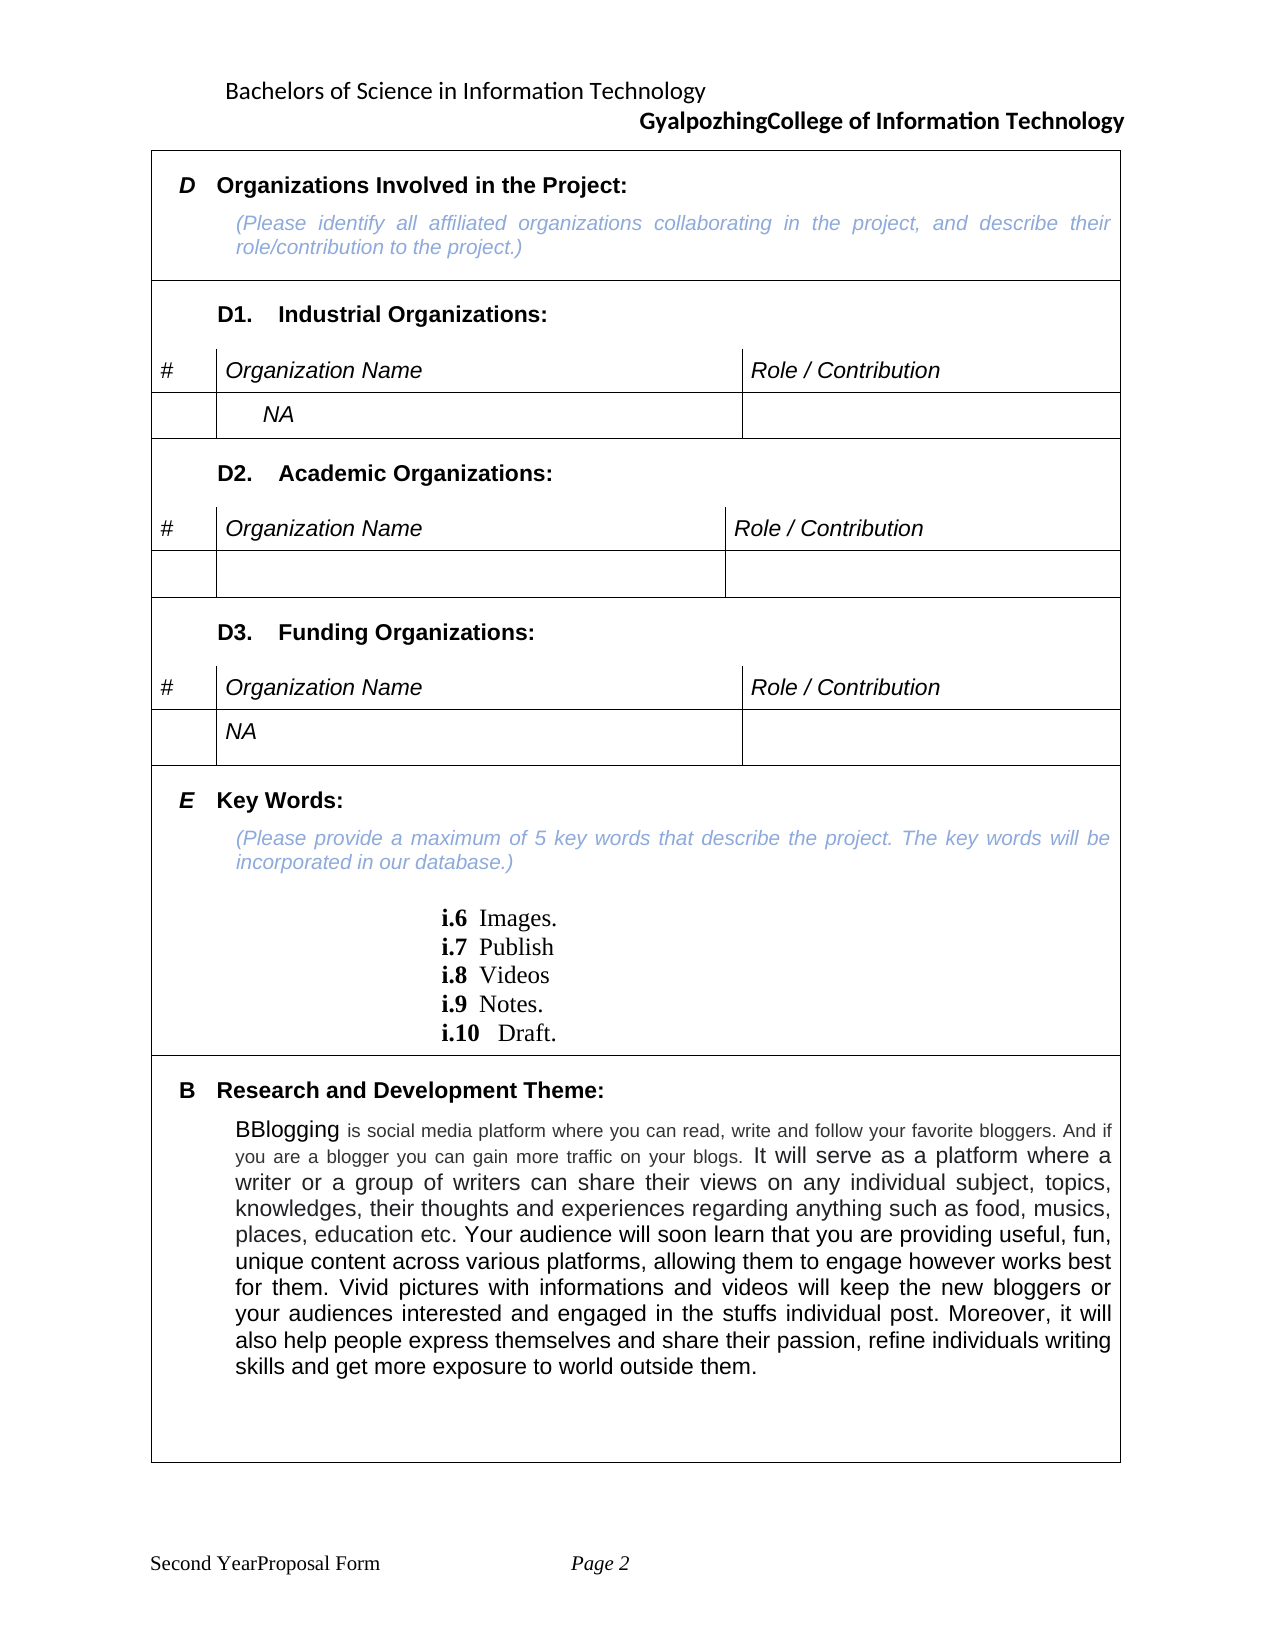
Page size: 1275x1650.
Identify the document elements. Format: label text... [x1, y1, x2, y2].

table_cell [152, 1400, 1120, 1462]
table_cell [217, 551, 725, 597]
table_cell Role / Contribution [726, 507, 1120, 550]
table_cell [743, 393, 1120, 438]
table_cell Role / Contribution [743, 666, 1120, 709]
table_cell Key Words: (Please provide a maximum of 5 key words that describe the project. The key words will be incorporated in our database.) [152, 766, 1120, 895]
table_cell D1. Industrial Organizations: [152, 281, 1120, 348]
table_cell Role / Contribution [743, 349, 1120, 392]
table_cell [743, 710, 1120, 765]
table_cell D3. Funding Organizations: [152, 598, 1120, 666]
table_cell [726, 551, 1120, 597]
table_cell [152, 551, 216, 597]
table_cell # [152, 349, 216, 392]
table_cell NA [217, 393, 742, 438]
table_cell # [152, 507, 216, 550]
table_header Organizations Involved in the Project: (Please identify all affiliated organizations collaborating in the project, and describe their role/contribution to the project.) [152, 151, 1120, 279]
table_cell Organization Name [217, 507, 725, 550]
table_cell [152, 710, 216, 765]
table_cell D2. Academic Organizations: [152, 439, 1120, 507]
table_cell Research and Development Theme: BBlogging is social media platform where you can read, write and follow your favorite bloggers. And if you are a blogger you can gain more traffic on your blogs. It will serve as a platform where a writer or a group of writers can share their views on any individual subject, topics, knowledges, their thoughts and experiences regarding anything such as food, musics, places, education etc. Your audience will soon learn that you are providing useful, fun, unique content across various platforms, allowing them to engage however works best for them. Vivid pictures with informations and videos will keep the new bloggers or your audiences interested and engaged in the stuffs individual post. Moreover, it will also help people express themselves and share their passion, refine individuals writing skills and get more exposure to world outside them. [152, 1056, 1120, 1400]
table_cell Organization Name [217, 349, 742, 392]
table_cell Images. Publish Videos Notes. Draft. [152, 895, 1120, 1055]
table_cell # [152, 666, 216, 709]
table_cell NA [217, 710, 742, 765]
table_cell [152, 393, 216, 438]
table_cell Organization Name [217, 666, 742, 709]
